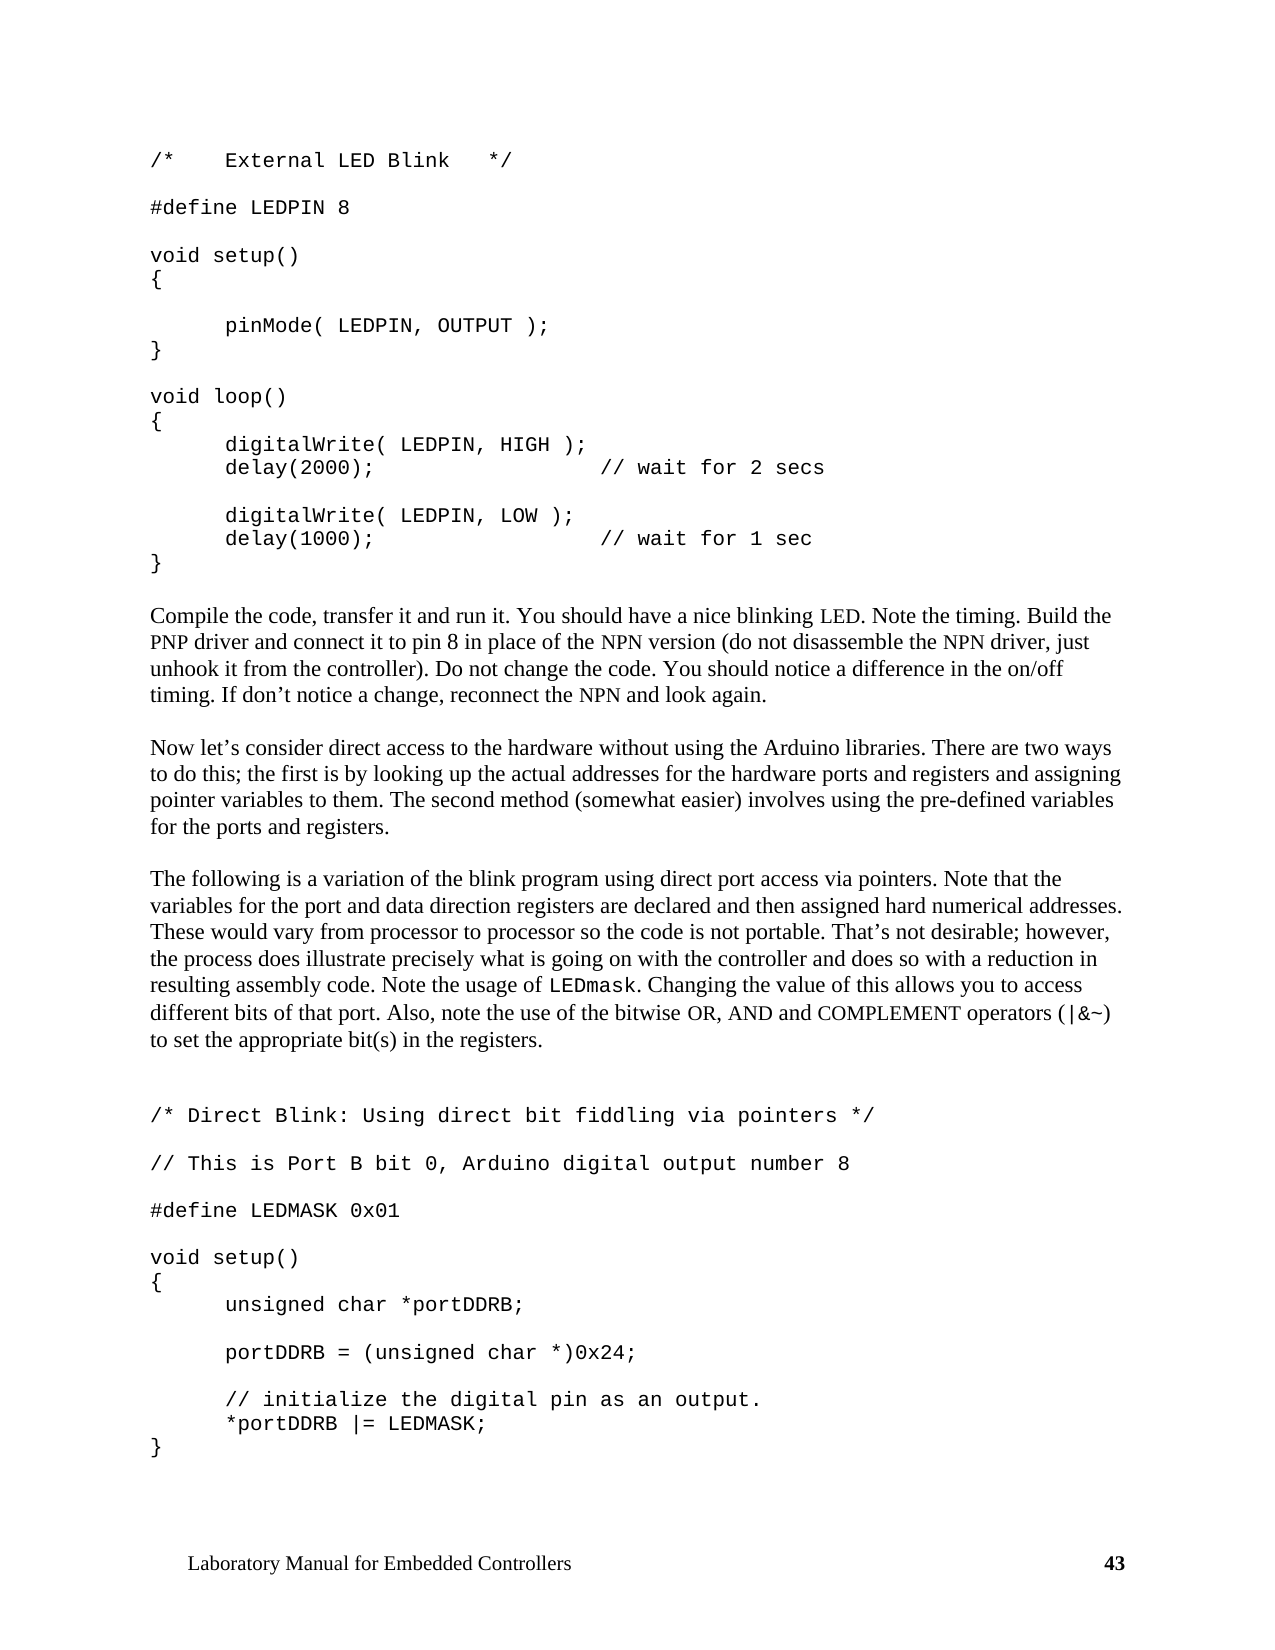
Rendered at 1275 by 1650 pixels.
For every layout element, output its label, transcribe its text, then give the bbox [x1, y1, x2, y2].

text digitalWrite( LEDPIN, LOW ); [150, 505, 1125, 528]
text { [150, 410, 1125, 434]
text #define LEDPIN 8 [150, 197, 1125, 221]
text digitalWrite( LEDPIN, HIGH ); [150, 434, 1125, 457]
text } [150, 1436, 1125, 1460]
text delay(1000); // wait for 1 sec [150, 528, 1125, 552]
text /* External LED Blink */ [150, 150, 1125, 174]
text /* Direct Blink: Using direct bit fiddling via pointers */ [150, 1105, 1125, 1129]
text void setup() [150, 1247, 1125, 1271]
text unsigned char *portDDRB; [150, 1294, 1125, 1318]
text // This is Port B bit 0, Arduino digital output number 8 [150, 1152, 1125, 1176]
text // initialize the digital pin as an output. [150, 1389, 1125, 1413]
text { [150, 1271, 1125, 1294]
text { [150, 268, 1125, 292]
text #define LEDMASK 0x01 [150, 1200, 1125, 1223]
text Now let’s consider direct access to the hardware without using the Arduino libraries. There are two ways to do this; the first is by looking up the actual addresses for the hardware ports and registers and assigning pointer variables to them. The second method (somewhat easier) involves using the pre-defined variables for the ports and registers. [150, 734, 1125, 839]
text } [150, 339, 1125, 363]
text } [150, 552, 1125, 576]
text portDDRB = (unsigned char *)0x24; [150, 1342, 1125, 1365]
text void setup() [150, 244, 1125, 268]
text The following is a variation of the blink program using direct port access via pointers. Note that the variables for the port and data direction registers are declared and then assigned hard numerical addresses. These would vary from processor to processor so the code is not portable. That’s not desirable; however, the process does illustrate precisely what is going on with the controller and does so with a reduction in resulting assembly code. Note the usage of LEDmask. Changing the value of this allows you to access different bits of that port. Also, note the use of the bitwise OR, AND and COMPLEMENT operators (|&~) to set the appropriate bit(s) in the registers. [150, 866, 1125, 1052]
text Compile the code, transfer it and run it. You should have a nice blinking LED. Note the timing. Build the PNP driver and connect it to pin 8 in place of the NPN version (do not disassemble the NPN driver, just unhook it from the controller). Do not change the code. You should notice a difference in the on/off timing. If don’t notice a change, reconnect the NPN and look again. [150, 602, 1125, 707]
text pinMode( LEDPIN, OUTPUT ); [150, 316, 1125, 339]
text *portDDRB |= LEDMASK; [150, 1413, 1125, 1436]
text delay(2000); // wait for 2 secs [150, 457, 1125, 481]
text void loop() [150, 386, 1125, 410]
